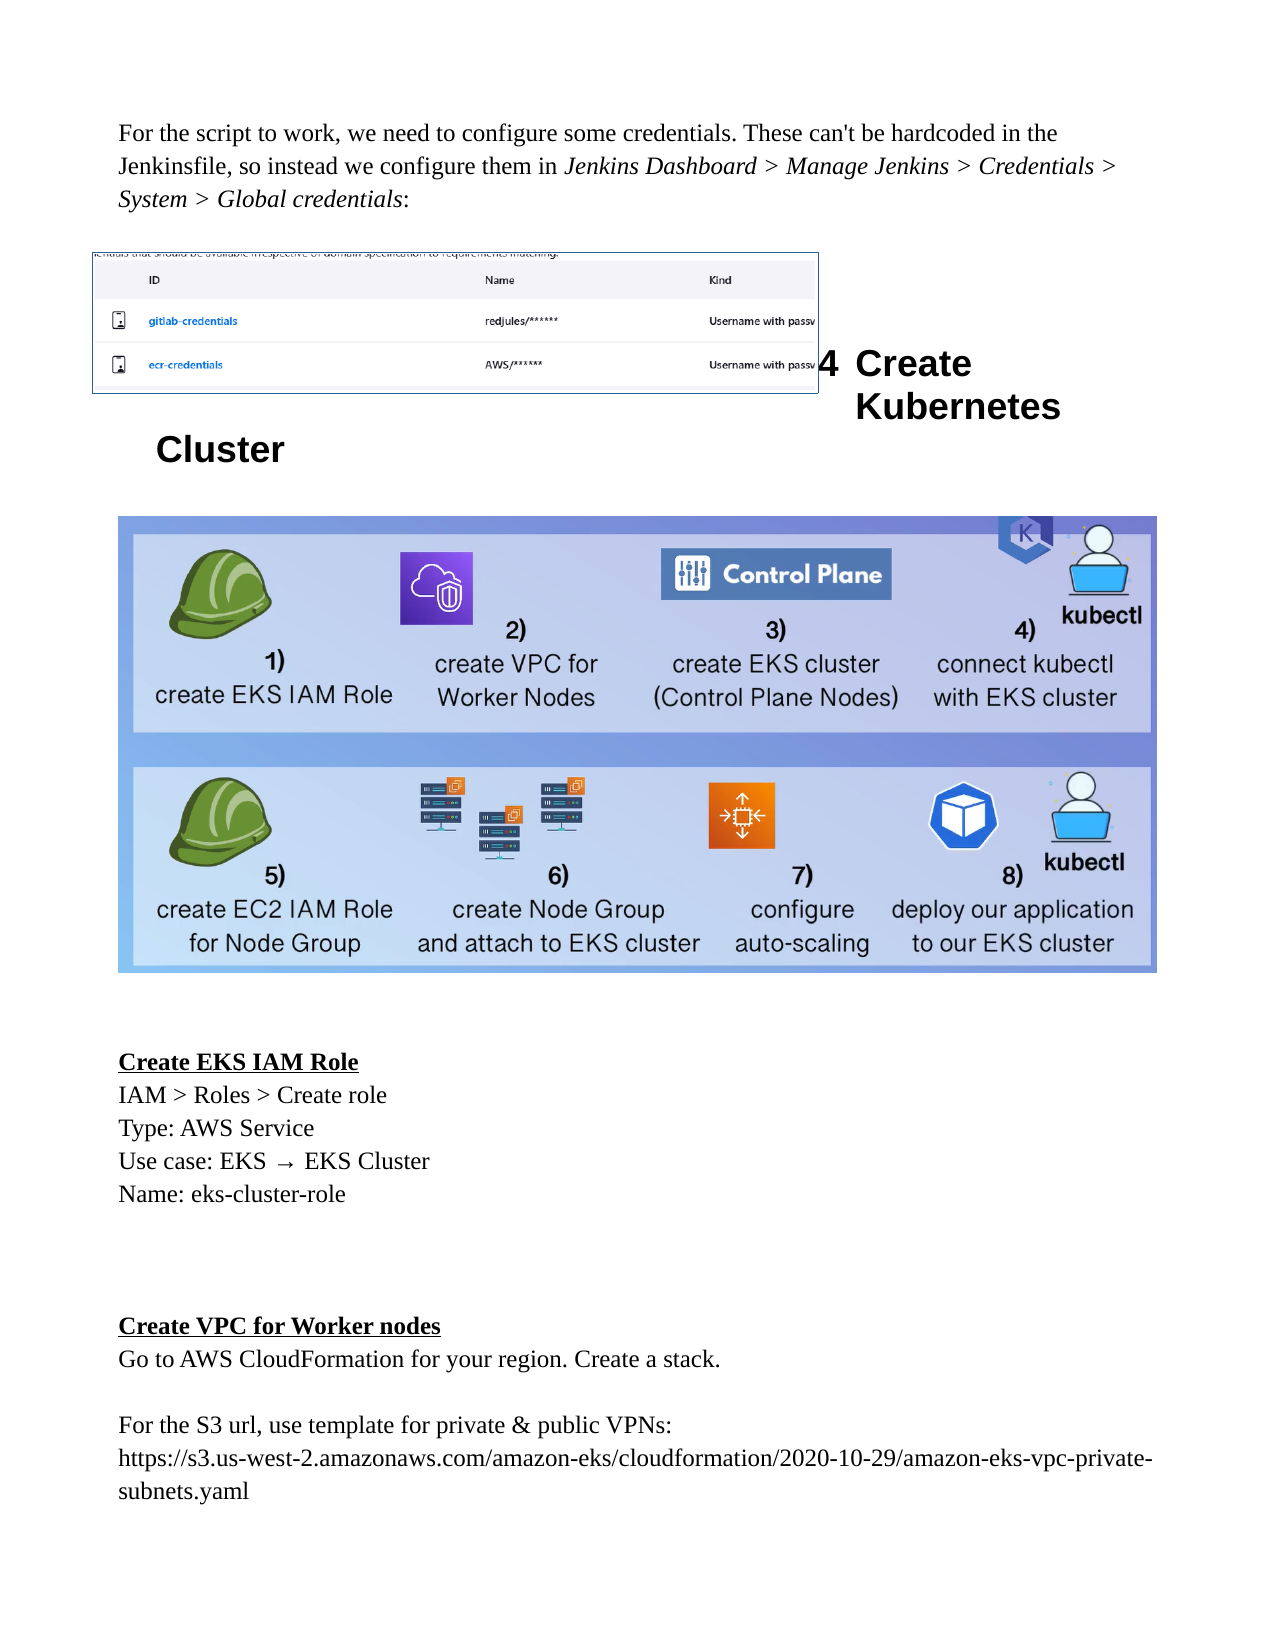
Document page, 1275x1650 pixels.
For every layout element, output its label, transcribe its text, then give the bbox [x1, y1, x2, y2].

text IAM > Roles > Create role [118, 1080, 1157, 1108]
text Create VPC for Worker nodes [118, 1311, 1157, 1340]
text For the S3 url, use template for private & public VPNs: [118, 1410, 1157, 1439]
text Create EKS IAM Role [118, 1047, 1157, 1076]
text Go to AWS CloudFormation for your region. Create a stack. [118, 1344, 1157, 1373]
text https://s3.us-west-2.amazonaws.com/amazon-eks/cloudformation/2020-10-29/amazon-eks-vpc-private-subnets.yaml [118, 1443, 1157, 1505]
text Name: eks-cluster-role [118, 1179, 1157, 1208]
text For the script to work, we need to configure some credentials. These can't be hardcoded in the Jenkinsfile, so instead we configure them in Jenkins Dashboard > Manage Jenkins > Credentials > System > Global credentials: [118, 118, 1157, 213]
subtitle Create Kubernetes Cluster [118, 341, 1157, 471]
picture [118, 516, 1157, 973]
picture [94, 254, 815, 391]
text Use case: EKS → EKS Cluster [118, 1146, 1157, 1174]
text Type: AWS Service [118, 1113, 1157, 1142]
